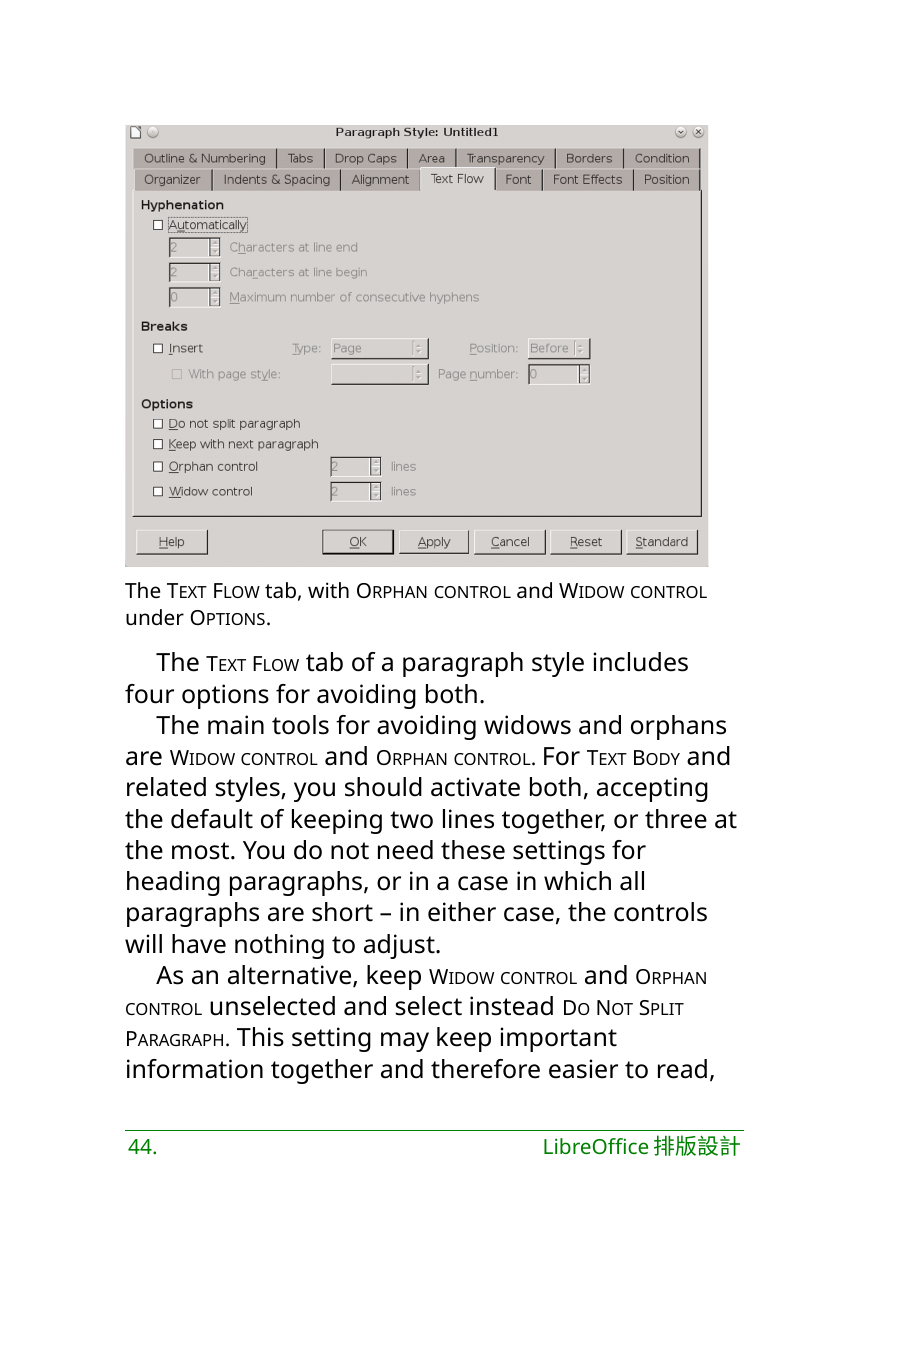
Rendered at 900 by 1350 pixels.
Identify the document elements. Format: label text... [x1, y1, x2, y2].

text As an alternative, keep Widow control and Orphan control unselected and select instead Do Not Split Paragraph. This setting may keep important information together and therefore easier to read, [125, 959, 744, 1084]
text The Text Flow tab of a paragraph style includes four options for avoiding both. [125, 647, 744, 709]
picture [125, 125, 709, 567]
text The main tools for avoiding widows and orphans are Widow control and Orphan control. For Text Body and related styles, you should activate both, accepting the default of keeping two lines together, or three at the most. You do not need these settings for heading paragraphs, or in a case in which all paragraphs are short – in either case, the controls will have nothing to adjust. [125, 709, 744, 959]
table_header [125, 125, 744, 569]
table_cell The Text Flow tab, with Orphan control and Widow control under Options. [125, 569, 744, 631]
